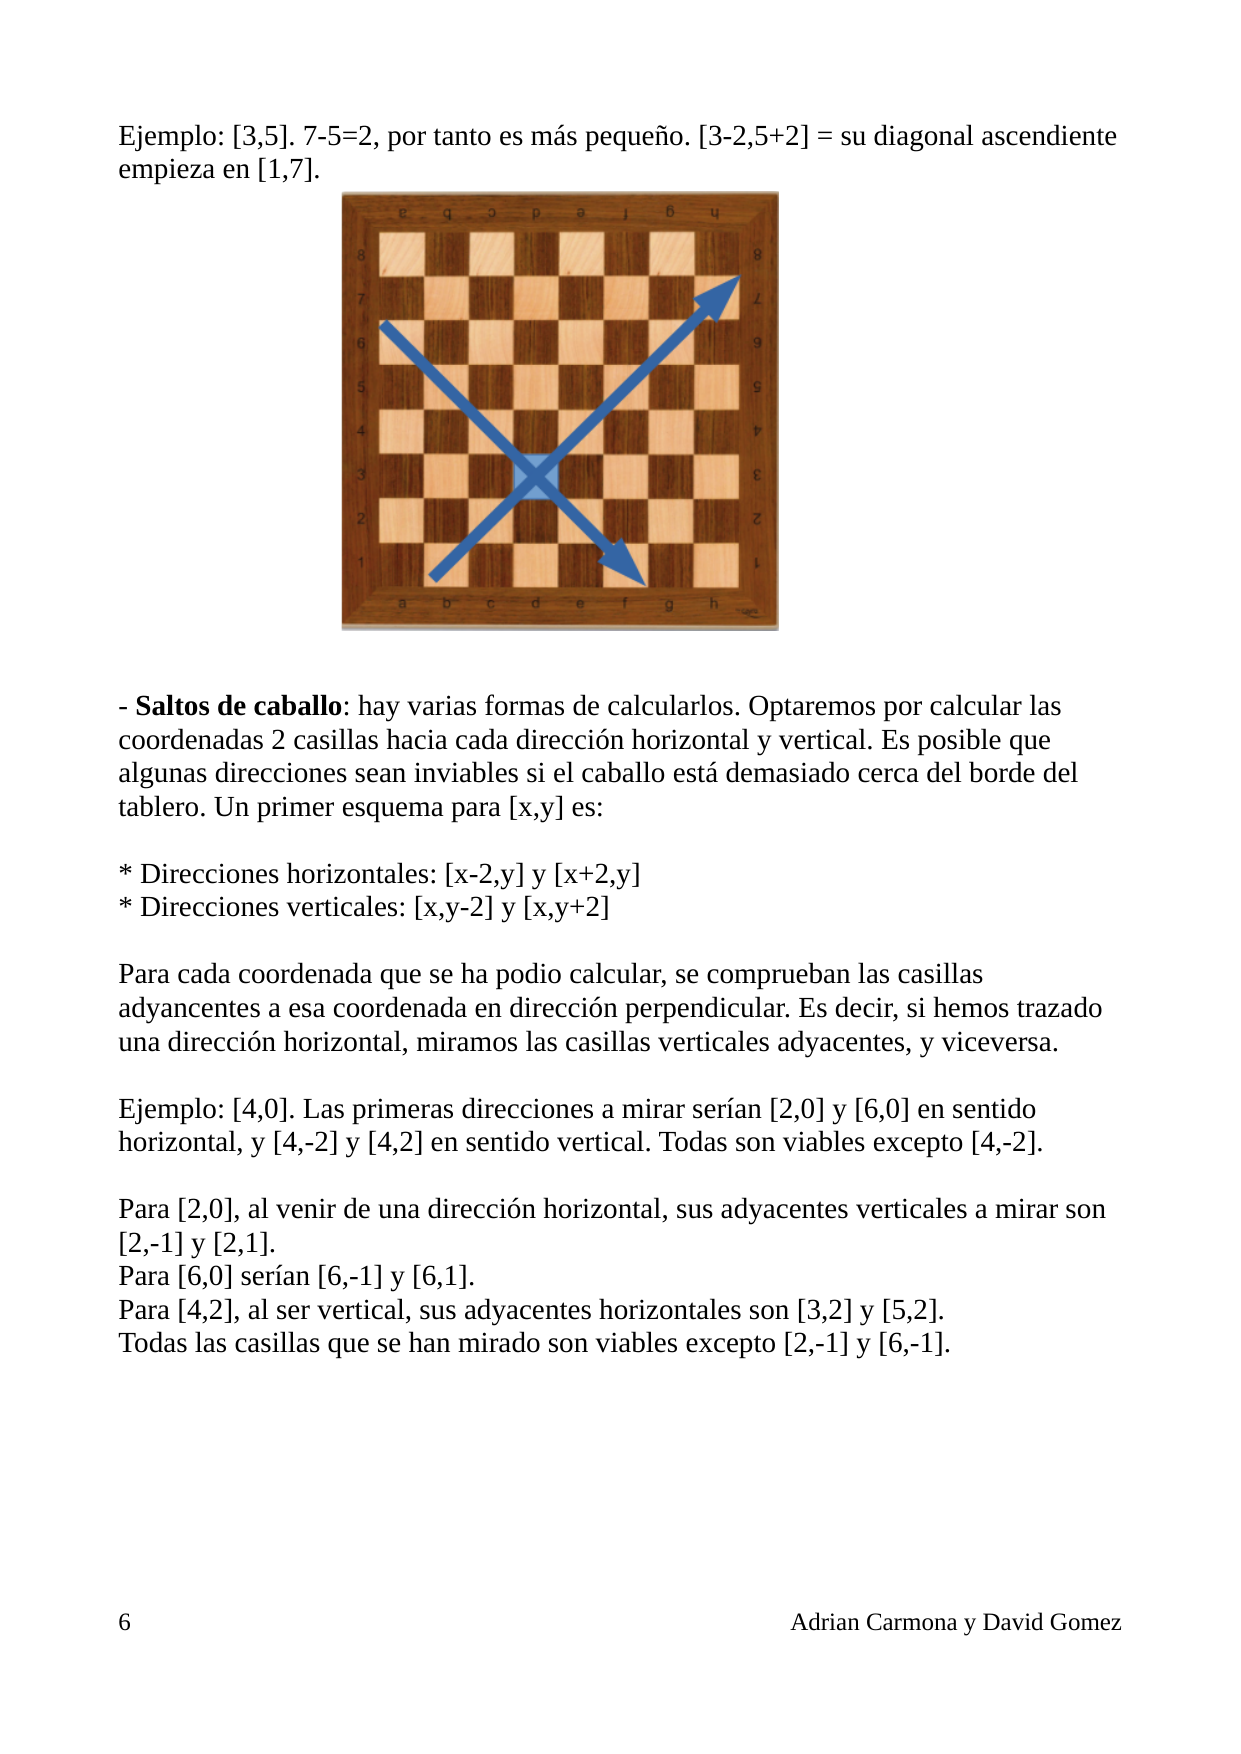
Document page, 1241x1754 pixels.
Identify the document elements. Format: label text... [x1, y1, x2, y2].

text * Direcciones horizontales: [x-2,y] y [x+2,y] [118, 856, 1122, 889]
text - Saltos de caballo: hay varias formas de calcularlos. Optaremos por calcular las coordenadas 2 casillas hacia cada dirección horizontal y vertical. Es posible que algunas direcciones sean inviables si el caballo está demasiado cerca del borde del tablero. Un primer esquema para [x,y] es: [118, 688, 1122, 822]
picture [341, 191, 779, 631]
text Ejemplo: [4,0]. Las primeras direcciones a mirar serían [2,0] y [6,0] en sentido horizontal, y [4,-2] y [4,2] en sentido vertical. Todas son viables excepto [4,-2]. [118, 1091, 1122, 1158]
text Para [6,0] serían [6,-1] y [6,1]. [118, 1258, 1122, 1292]
text Ejemplo: [3,5]. 7-5=2, por tanto es más pequeño. [3-2,5+2] = su diagonal ascendiente empieza en [1,7]. [118, 118, 1122, 185]
text Para cada coordenada que se ha podio calcular, se comprueban las casillas adyancentes a esa coordenada en dirección perpendicular. Es decir, si hemos trazado una dirección horizontal, miramos las casillas verticales adyacentes, y viceversa. [118, 957, 1122, 1057]
text Para [2,0], al venir de una dirección horizontal, sus adyacentes verticales a mirar son [2,-1] y [2,1]. [118, 1191, 1122, 1258]
text Para [4,2], al ser vertical, sus adyacentes horizontales son [3,2] y [5,2]. [118, 1292, 1122, 1326]
text * Direcciones verticales: [x,y-2] y [x,y+2] [118, 889, 1122, 923]
text Todas las casillas que se han mirado son viables excepto [2,-1] y [6,-1]. [118, 1326, 1122, 1359]
